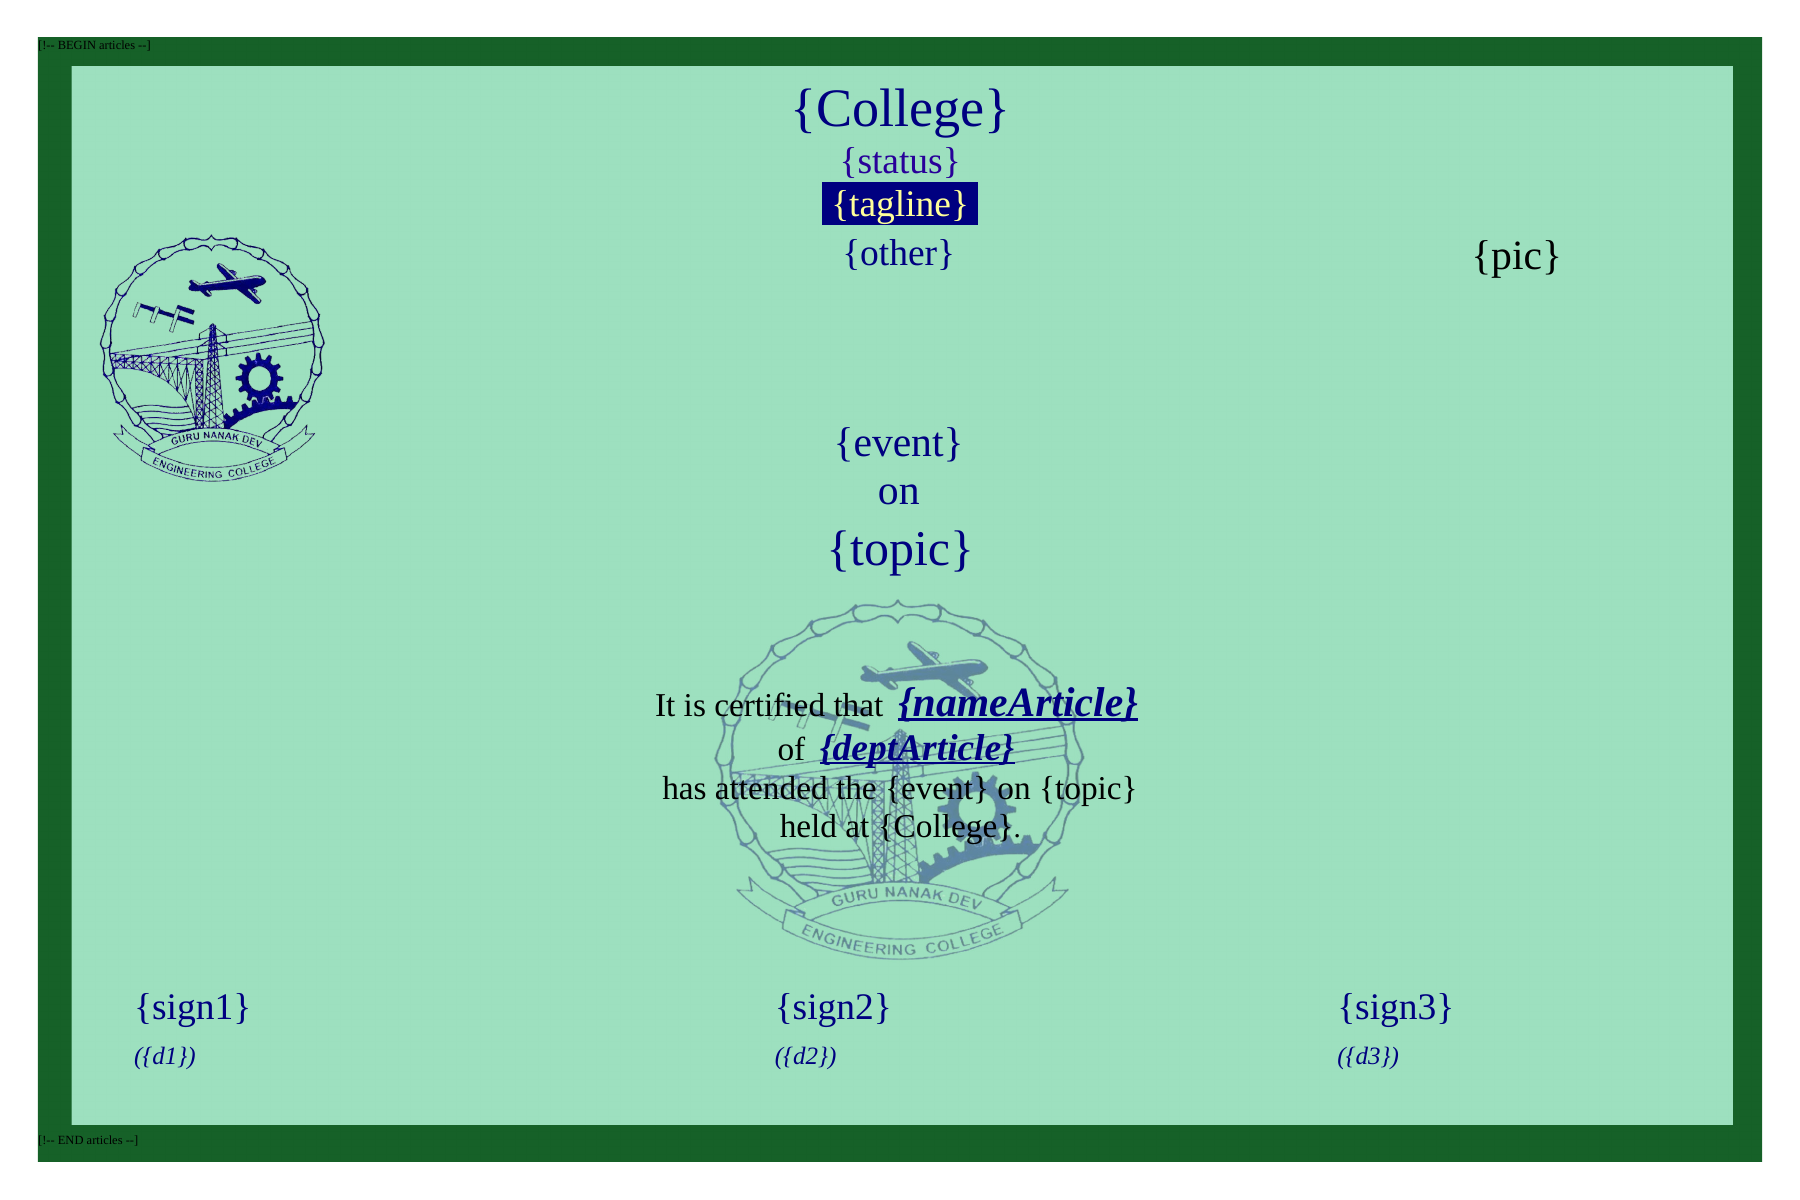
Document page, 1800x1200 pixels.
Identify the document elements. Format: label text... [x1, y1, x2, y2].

text of {deptArticle} [38, 725, 1762, 768]
text {status} [38, 138, 1762, 182]
text {College} [38, 76, 1762, 138]
table_header {pic} [1465, 225, 1702, 519]
picture [37, 37, 1763, 1162]
text held at {College}. [38, 806, 1762, 845]
table_cell ({d3}) [1331, 1035, 1683, 1075]
text [!-- BEGIN articles --] [38, 38, 1762, 52]
text {tagline} [38, 182, 1762, 225]
table_cell ({d1}) [128, 1035, 769, 1075]
table_header {sign3} [1331, 979, 1683, 1035]
text {topic} [38, 519, 1762, 576]
table_header {other} {event} on [332, 225, 1465, 519]
text It is certified that {nameArticle} [38, 677, 1762, 725]
table_header [95, 225, 332, 519]
table_header {sign2} [769, 979, 1331, 1035]
table_header {sign1} [128, 979, 769, 1035]
text has attended the {event} on {topic} [38, 768, 1762, 806]
table_cell ({d2}) [769, 1035, 1331, 1075]
text [!-- END articles --] [38, 1133, 1762, 1147]
